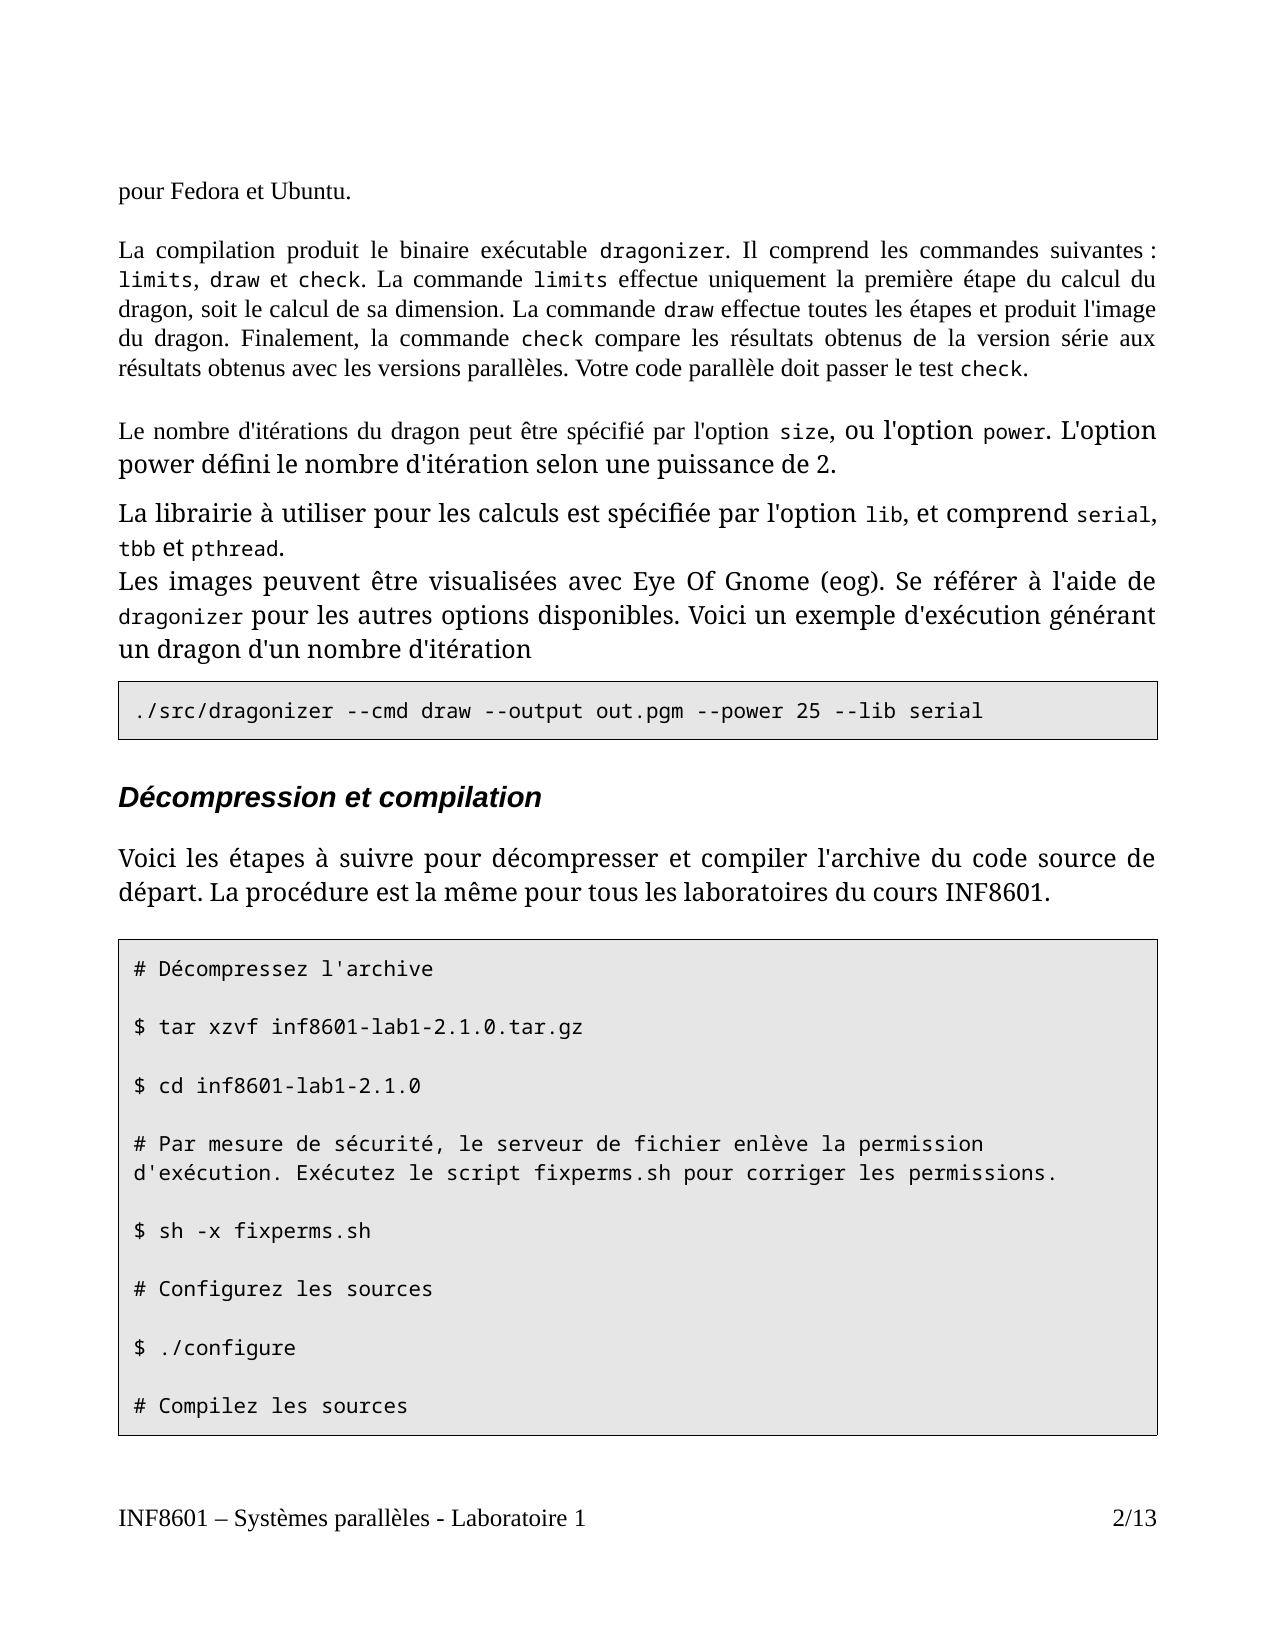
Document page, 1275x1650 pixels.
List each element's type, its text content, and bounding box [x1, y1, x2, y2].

text Voici les étapes à suivre pour décompresser et compiler l'archive du code source de départ. La procédure est la même pour tous les laboratoires du cours INF8601. [118, 841, 1157, 909]
text $ tar xzvf inf8601-lab1-2.1.0.tar.gz [119, 997, 1157, 1041]
text ./src/dragonizer --cmd draw --output out.pgm --power 25 --lib serial [119, 682, 1157, 739]
text $ cd inf8601-lab1-2.1.0 [119, 1056, 1157, 1099]
text pour Fedora et Ubuntu. [118, 176, 1157, 205]
text Le nombre d'itérations du dragon peut être spécifié par l'option size, ou l'option power. L'option power défini le nombre d'itération selon une puissance de 2. [118, 412, 1157, 481]
text La compilation produit le binaire exécutable dragonizer. Il comprend les commandes suivantes : limits, draw et check. La commande limits effectue uniquement la première étape du calcul du dragon, soit le calcul de sa dimension. La commande draw effectue toutes les étapes et produit l'image du dragon. Finalement, la commande check compare les résultats obtenus de la version série aux résultats obtenus avec les versions parallèles. Votre code parallèle doit passer le test check. [118, 235, 1157, 382]
text $ sh -x fixperms.sh [119, 1201, 1157, 1244]
text # Configurez les sources [119, 1259, 1157, 1303]
text # Décompressez l'archive [119, 940, 1157, 982]
text Les images peuvent être visualisées avec Eye Of Gnome (eog). Se référer à l'aide de dragonizer pour les autres options disponibles. Voici un exemple d'exécution générant un dragon d'un nombre d'itération [118, 564, 1157, 666]
text # Par mesure de sécurité, le serveur de fichier enlève la permission d'exécution. Exécutez le script fixperms.sh pour corriger les permissions. [119, 1114, 1157, 1186]
text # Compilez les sources [119, 1376, 1157, 1435]
text La librairie à utiliser pour les calculs est spécifiée par l'option lib, et comprend serial, tbb et pthread. [118, 496, 1157, 564]
text $ ./configure [119, 1318, 1157, 1361]
subtitle Décompression et compilation [118, 779, 1157, 813]
